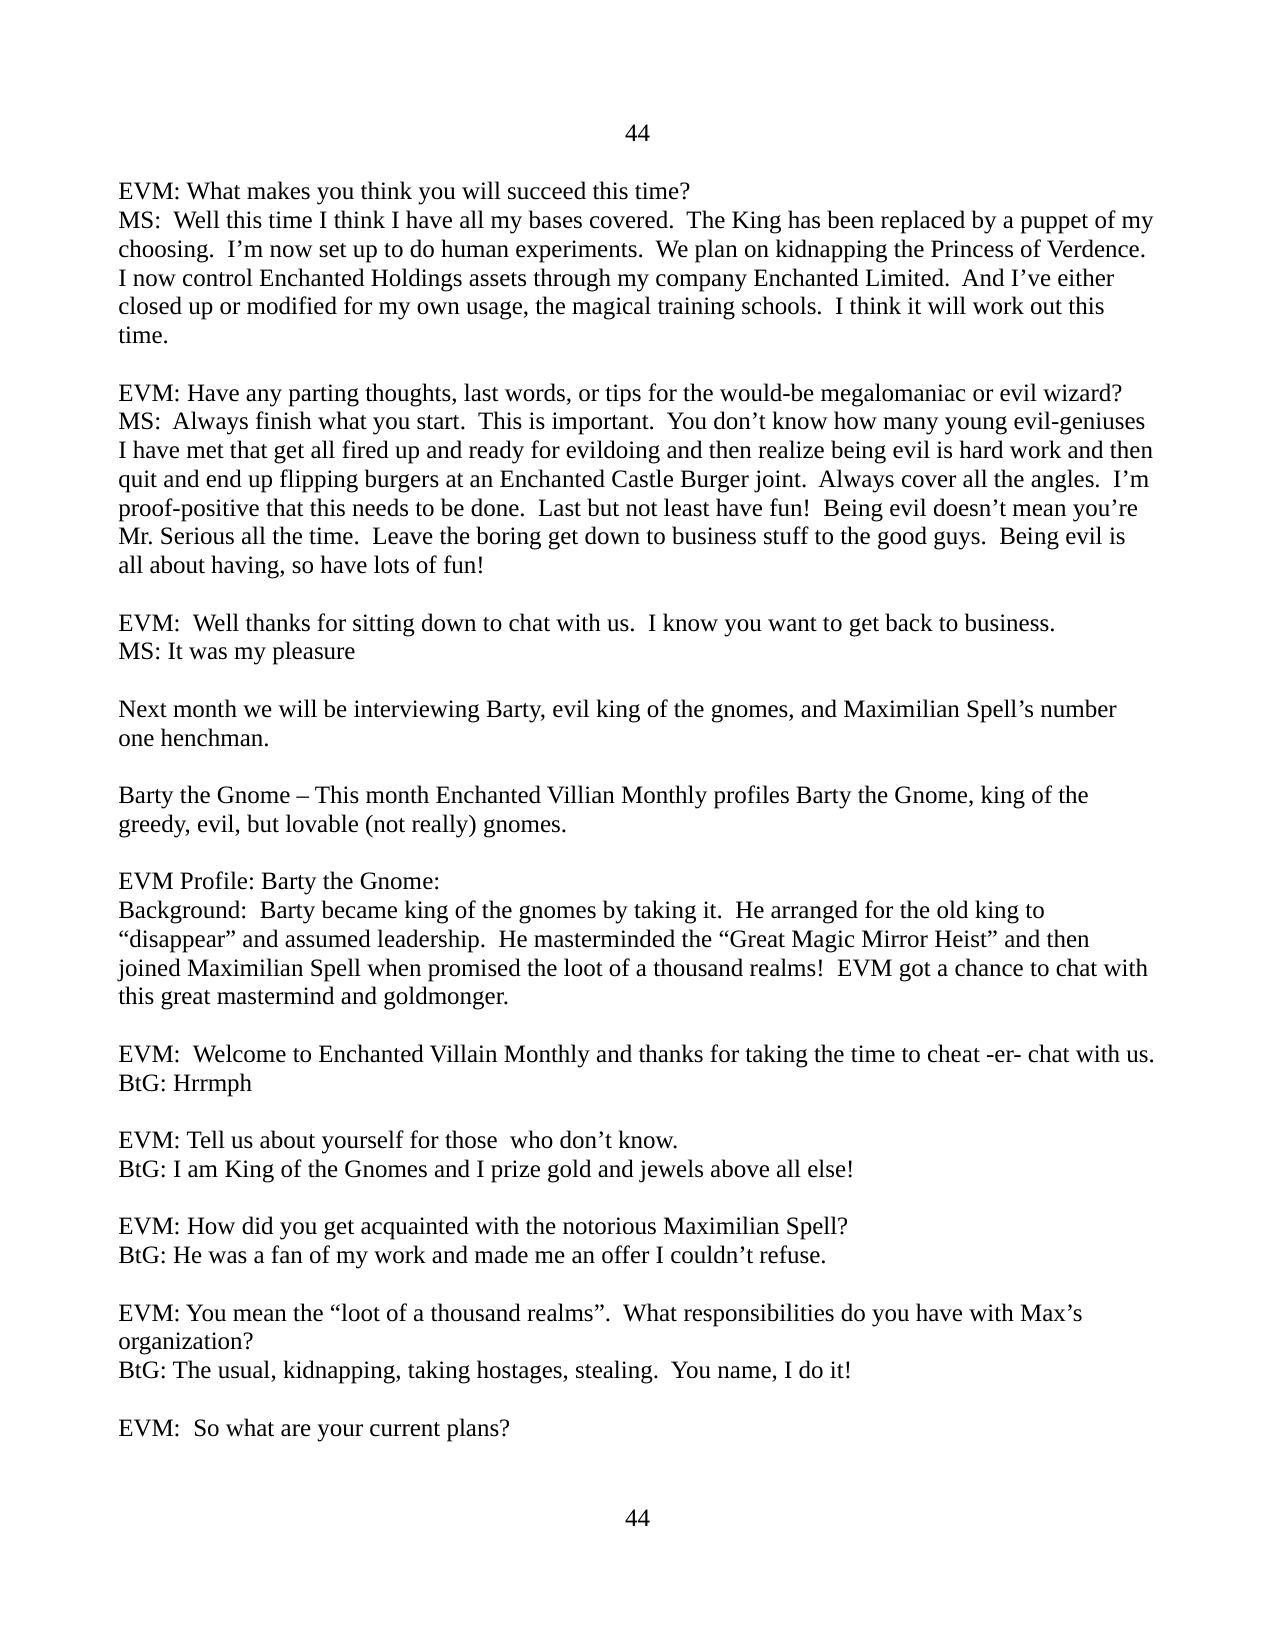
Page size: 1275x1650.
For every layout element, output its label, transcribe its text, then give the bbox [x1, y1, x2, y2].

text BtG: He was a fan of my work and made me an offer I couldn’t refuse. [118, 1240, 1157, 1269]
text Next month we will be interviewing Barty, evil king of the gnomes, and Maximilian Spell’s number one henchman. [118, 694, 1157, 751]
text EVM: You mean the “loot of a thousand realms”. What responsibilities do you have with Max’s organization? [118, 1298, 1157, 1355]
text EVM: Tell us about yourself for those who don’t know. [118, 1125, 1157, 1154]
text BtG: Hrrmph [118, 1068, 1157, 1096]
text BtG: I am King of the Gnomes and I prize gold and jewels above all else! [118, 1154, 1157, 1183]
text Barty the Gnome – This month Enchanted Villian Monthly profiles Barty the Gnome, king of the greedy, evil, but lovable (not really) gnomes. [118, 780, 1157, 838]
text EVM: Well thanks for sitting down to chat with us. I know you want to get back to business. [118, 608, 1157, 636]
text Background: Barty became king of the gnomes by taking it. He arranged for the old king to “disappear” and assumed leadership. He masterminded the “Great Magic Mirror Heist” and then joined Maximilian Spell when promised the loot of a thousand realms! EVM got a chance to chat with this great mastermind and goldmonger. [118, 895, 1157, 1010]
text EVM: So what are your current plans? [118, 1413, 1157, 1441]
text MS: Well this time I think I have all my bases covered. The King has been replaced by a puppet of my choosing. I’m now set up to do human experiments. We plan on kidnapping the Princess of Verdence. I now control Enchanted Holdings assets through my company Enchanted Limited. And I’ve either closed up or modified for my own usage, the magical training schools. I think it will work out this time. [118, 205, 1157, 349]
text EVM: What makes you think you will succeed this time? [118, 176, 1157, 205]
text MS: Always finish what you start. This is important. You don’t know how many young evil-geniuses I have met that get all fired up and ready for evildoing and then realize being evil is hard work and then quit and end up flipping burgers at an Enchanted Castle Burger joint. Always cover all the angles. I’m proof-positive that this needs to be done. Last but not least have fun! Being evil doesn’t mean you’re Mr. Serious all the time. Leave the boring get down to business stuff to the good guys. Being evil is all about having, so have lots of fun! [118, 406, 1157, 579]
text BtG: The usual, kidnapping, taking hostages, stealing. You name, I do it! [118, 1355, 1157, 1384]
text MS: It was my pleasure [118, 636, 1157, 665]
text EVM Profile: Barty the Gnome: [118, 866, 1157, 895]
text EVM: Have any parting thoughts, last words, or tips for the would-be megalomaniac or evil wizard? [118, 378, 1157, 406]
text EVM: Welcome to Enchanted Villain Monthly and thanks for taking the time to cheat -er- chat with us. [118, 1039, 1157, 1068]
text EVM: How did you get acquainted with the notorious Maximilian Spell? [118, 1211, 1157, 1240]
